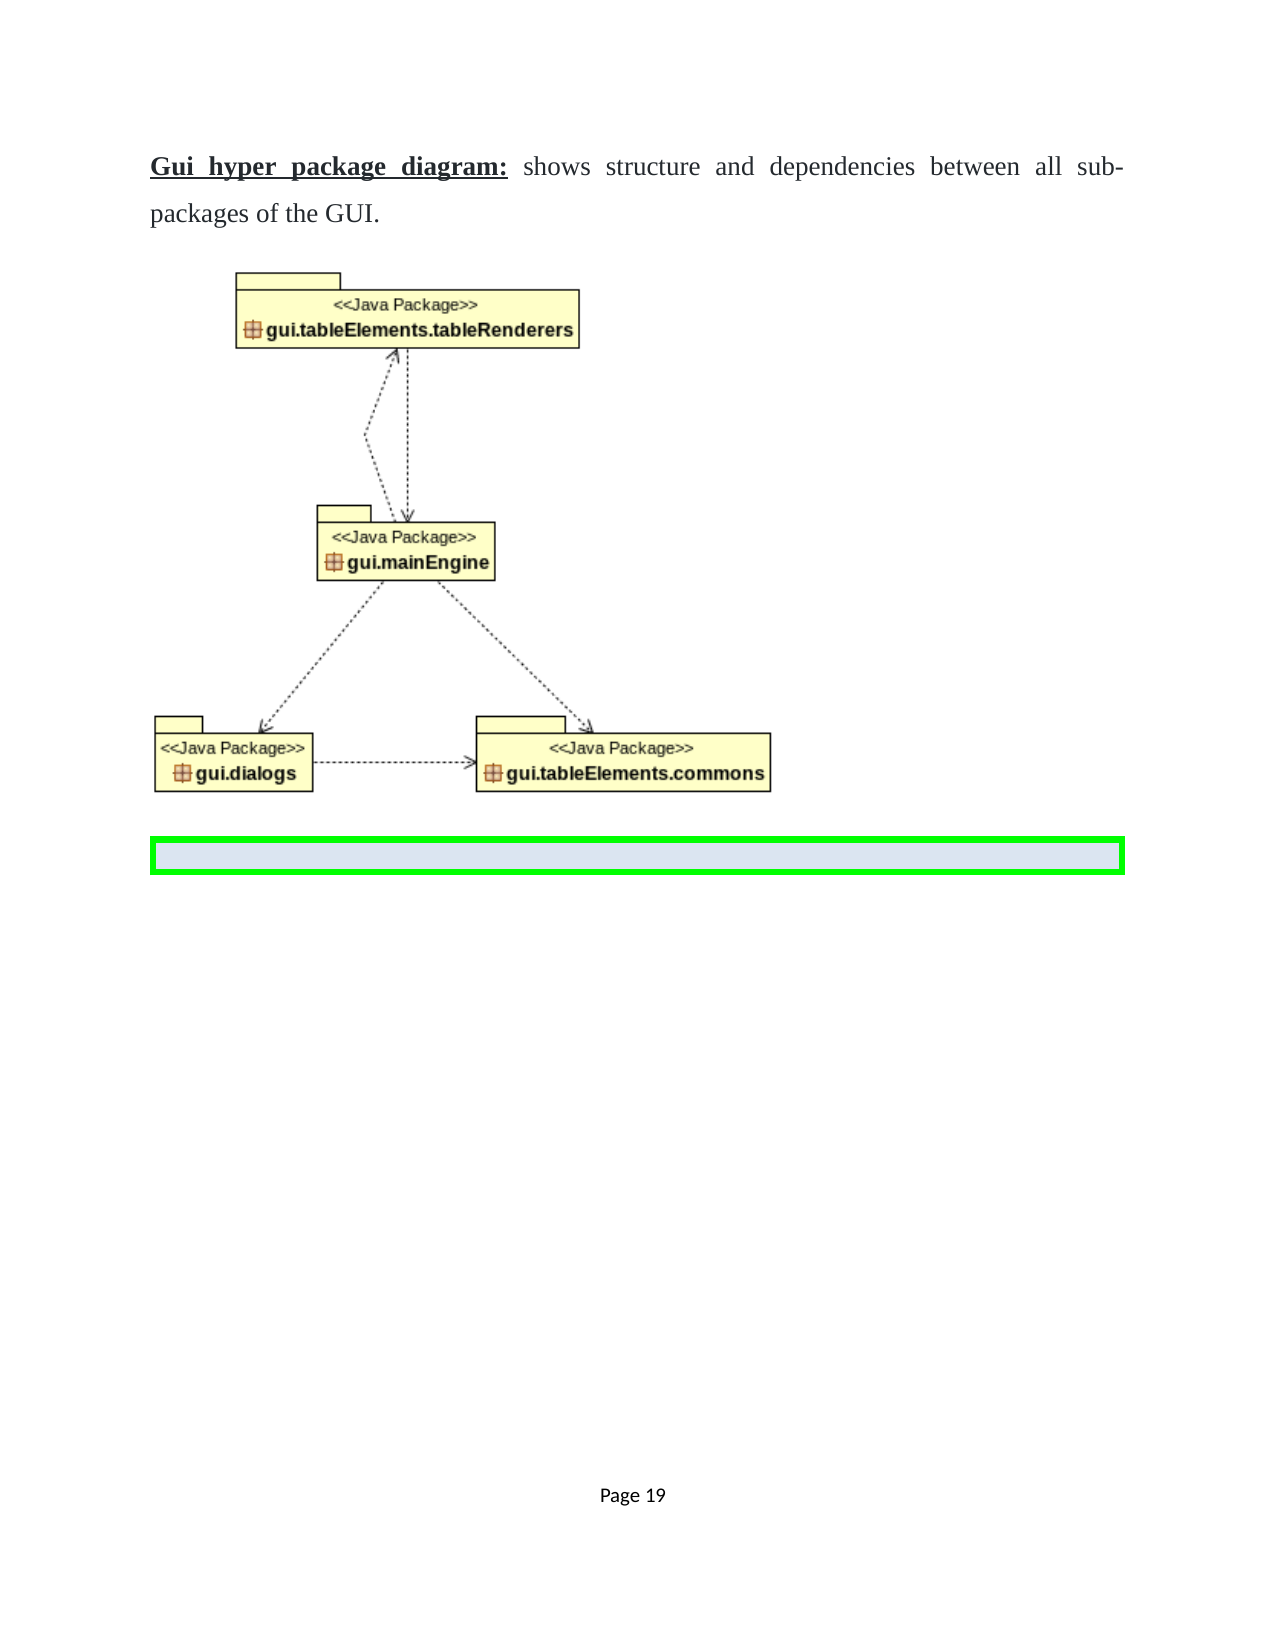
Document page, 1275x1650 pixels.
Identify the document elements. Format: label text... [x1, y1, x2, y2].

text Gui hyper package diagram: shows structure and dependencies between all sub-packages of the GUI. [150, 150, 1125, 228]
picture [150, 268, 775, 797]
